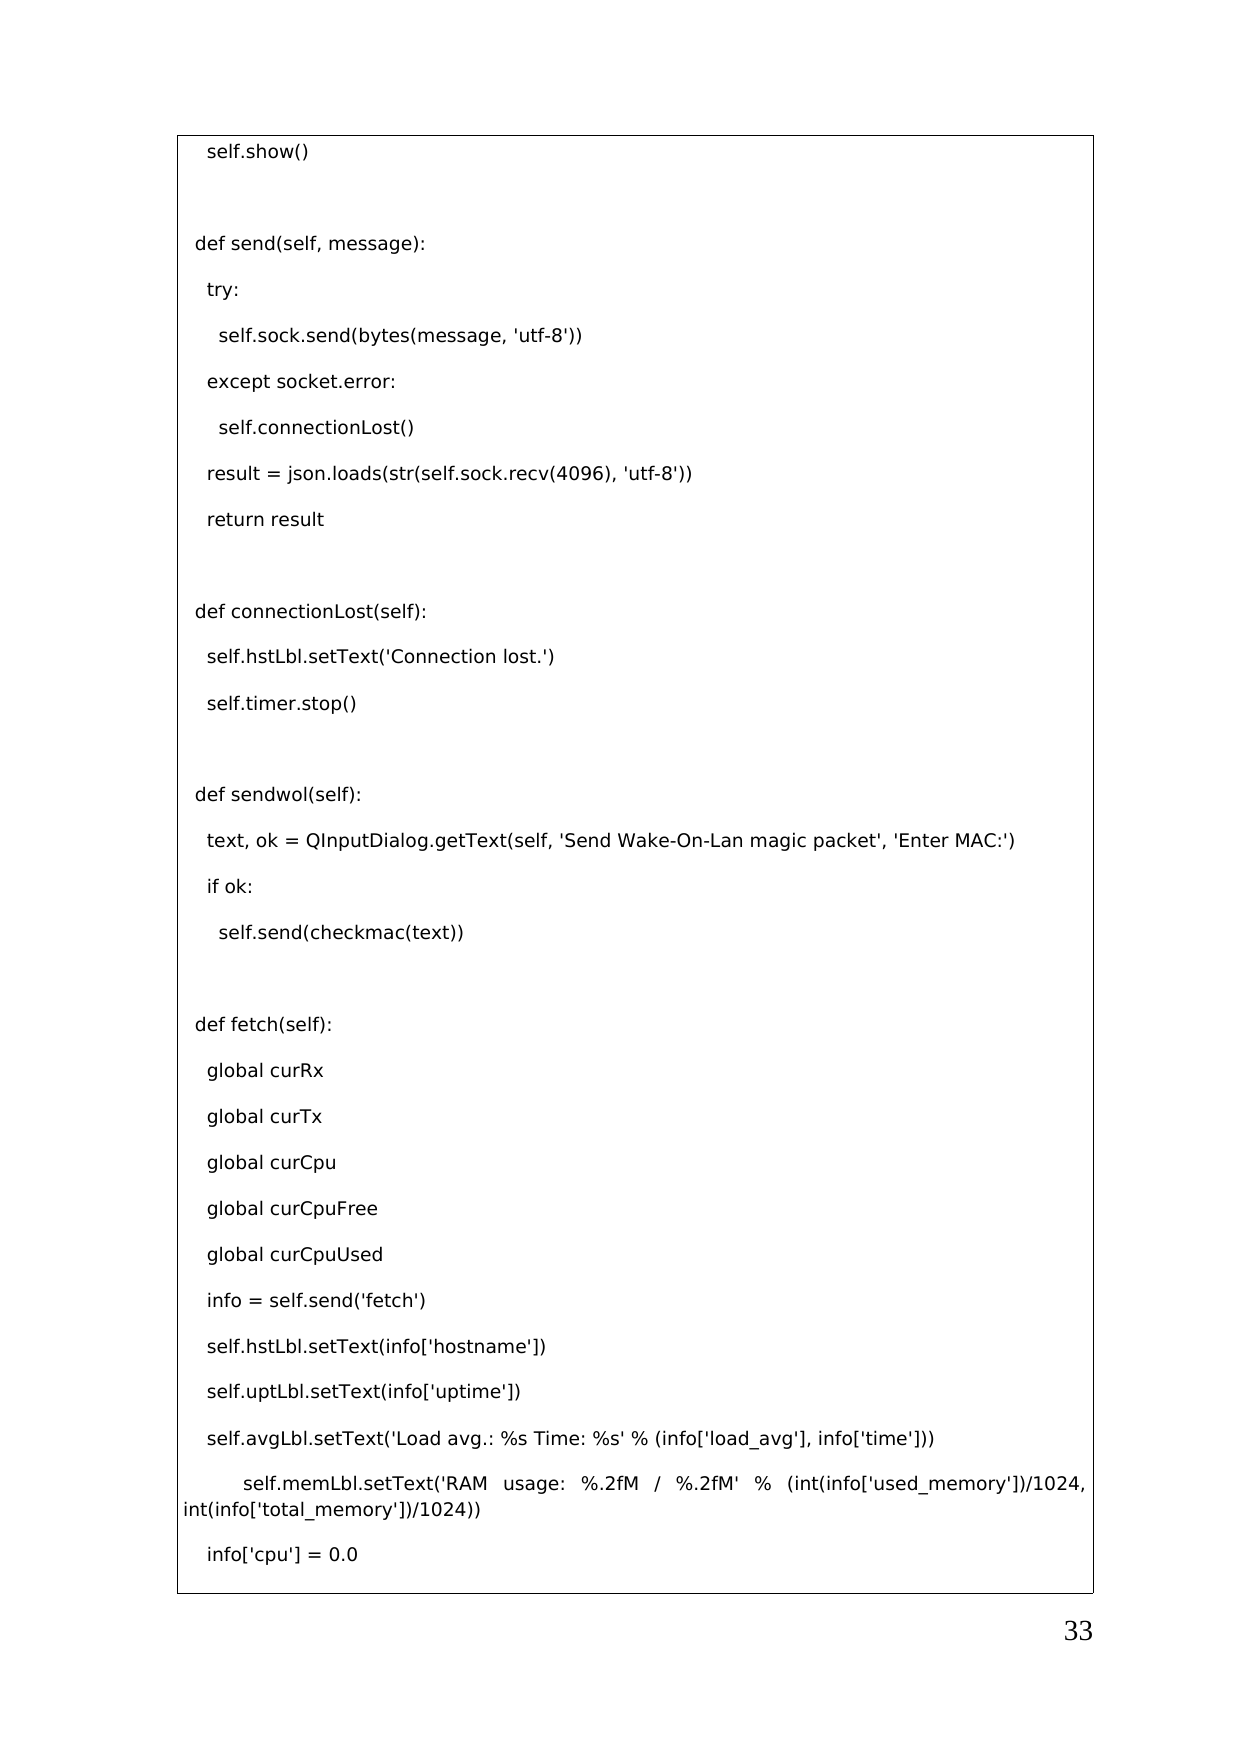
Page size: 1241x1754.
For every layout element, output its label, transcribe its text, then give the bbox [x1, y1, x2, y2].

table_header self.show() def send(self, message): try: self.sock.send(bytes(message, 'utf-8')) except socket.error: self.connectionLost() result = json.loads(str(self.sock.recv(4096), 'utf-8')) return result def connectionLost(self): self.hstLbl.setText('Connection lost.') self.timer.stop() def sendwol(self): text, ok = QInputDialog.getText(self, 'Send Wake-On-Lan magic packet', 'Enter MAC:') if ok: self.send(checkmac(text)) def fetch(self): global curRx global curTx global curCpu global curCpuFree global curCpuUsed info = self.send('fetch') self.hstLbl.setText(info['hostname']) self.uptLbl.setText(info['uptime']) self.avgLbl.setText('Load avg.: %s Time: %s' % (info['load_avg'], info['time'])) self.memLbl.setText('RAM usage: %.2fM / %.2fM' % (int(info['used_memory'])/1024, int(info['total_memory'])/1024)) info['cpu'] = 0.0 [178, 136, 1093, 1593]
